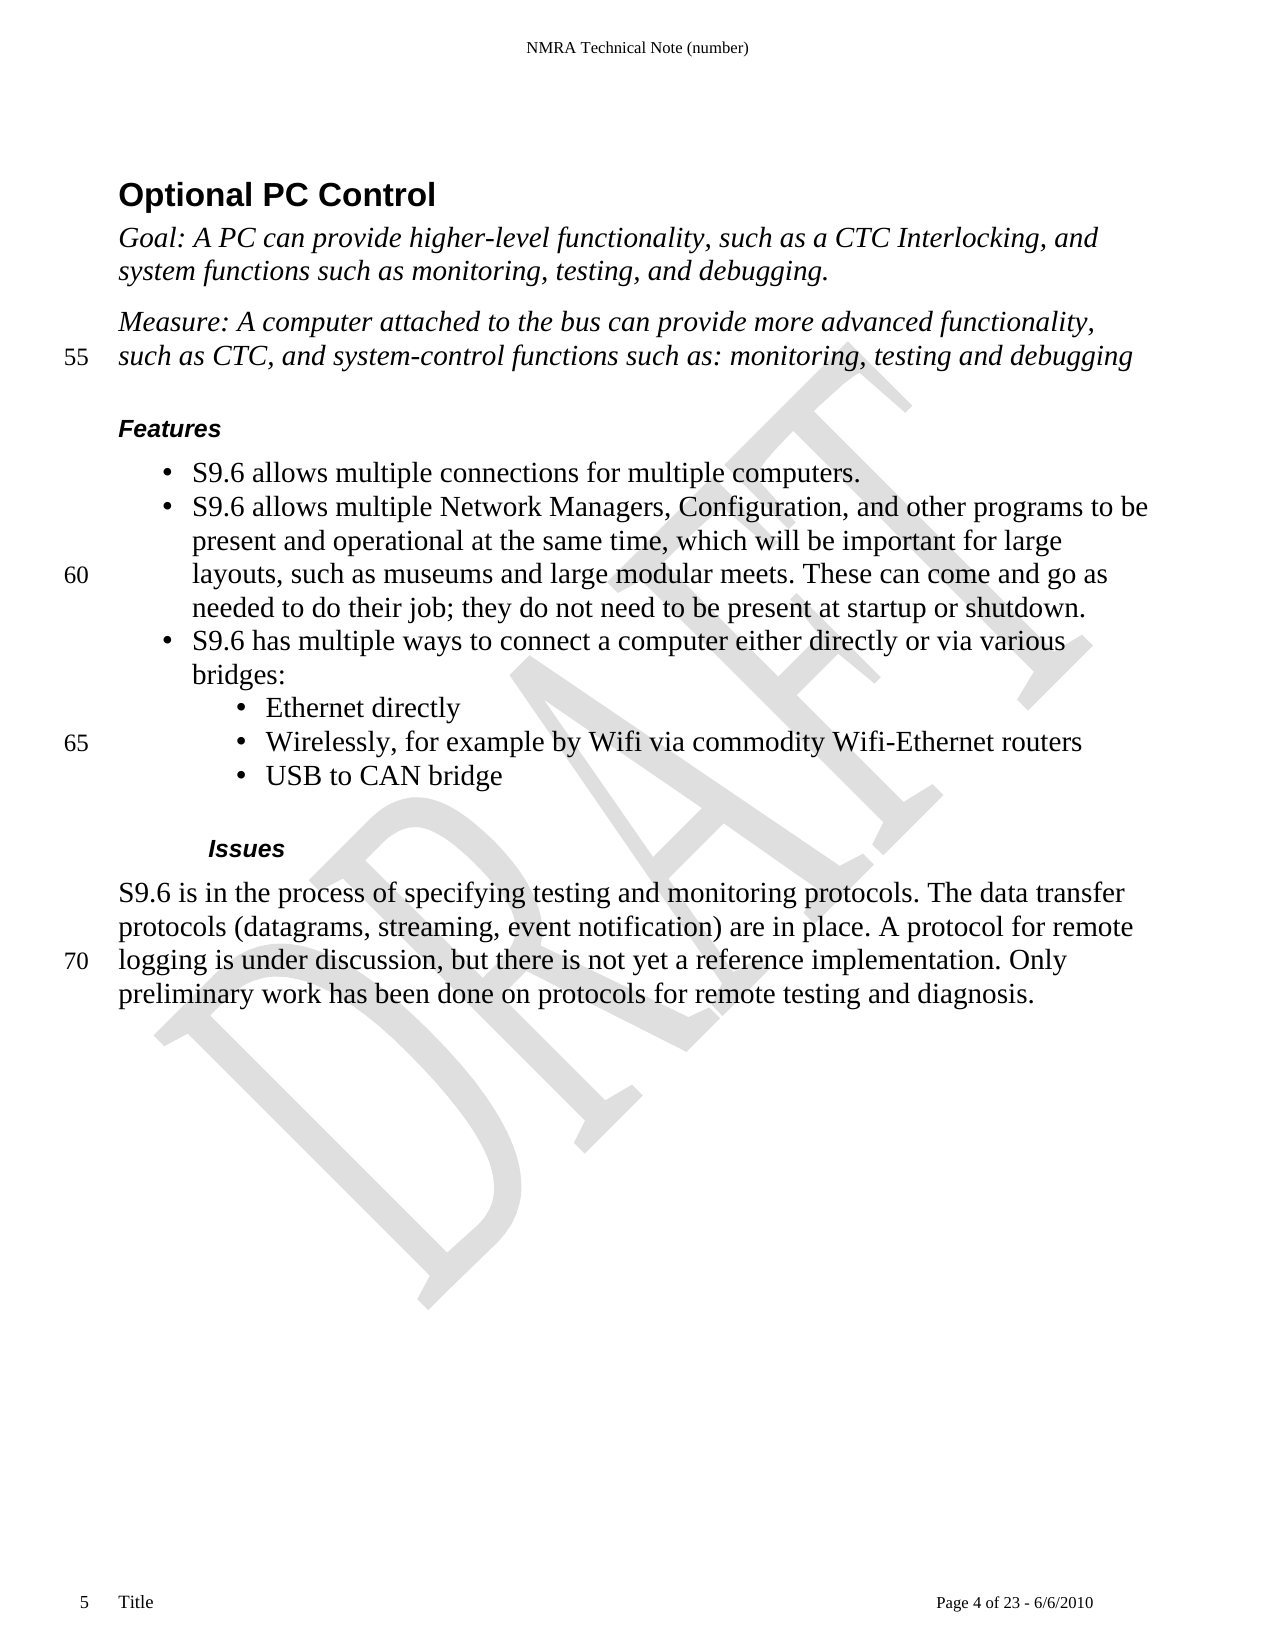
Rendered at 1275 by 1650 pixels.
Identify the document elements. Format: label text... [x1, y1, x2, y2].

subtitle [638, 834, 675, 856]
subtitle [783, 432, 804, 443]
list [798, 690, 1157, 724]
subtitle [366, 834, 473, 863]
subtitle [818, 414, 1157, 443]
text S9.6 is in the process of specifying testing and monitoring protocols. The data transfer protocols (datagrams, streaming, event notification) are in place. A protocol for remote logging is under discussion, but there is not yet a reference implementation. Only preliminary work has been done on protocols for remote testing and diagnosis. [523, 875, 721, 1009]
list [547, 703, 577, 724]
text S9.6 is in the process of specifying testing and monitoring protocols. The data transfer protocols (datagrams, streaming, event notification) are in place. A protocol for remote logging is under discussion, but there is not yet a reference implementation. Only preliminary work has been done on protocols for remote testing and diagnosis. [118, 875, 472, 1009]
list S9.6 allows multiple connections for multiple computers. [859, 455, 1157, 489]
list S9.6 has multiple ways to connect a computer either directly or via various bridges: [1027, 623, 1157, 690]
list Wirelessly, for example by Wifi via commodity Wifi-Ethernet routers [827, 724, 1157, 758]
text Measure: A computer attached to the bus can provide more advanced functionality, such as CTC, and system-control functions such as: monitoring, testing and debugging [118, 304, 1157, 372]
list Wirelessly, for example by Wifi via commodity Wifi-Ethernet routers [633, 724, 818, 758]
text Goal: A PC can provide higher-level functionality, such as a CTC Interlocking, and system functions such as monitoring, testing, and debugging. [118, 220, 1157, 287]
list Ethernet directly [236, 690, 542, 724]
list USB to CAN bridge [236, 758, 588, 791]
subtitle [686, 834, 778, 863]
list S9.6 allows multiple Network Managers, Configuration, and other programs to be present and operational at the same time, which will be important for large layouts, such as museums and large modular meets. These can come and go as needed to do their job; they do not need to be present at startup or shutdown. [162, 489, 699, 623]
subtitle Issues [118, 834, 353, 863]
text S9.6 is in the process of specifying testing and monitoring protocols. The data transfer protocols (datagrams, streaming, event notification) are in place. A protocol for remote logging is under discussion, but there is not yet a reference implementation. Only preliminary work has been done on protocols for remote testing and diagnosis. [670, 875, 1157, 1009]
list [683, 758, 851, 791]
list Wirelessly, for example by Wifi via commodity Wifi-Ethernet routers [236, 724, 565, 758]
list [583, 690, 784, 724]
subtitle [795, 834, 1157, 863]
list S9.6 allows multiple Network Managers, Configuration, and other programs to be present and operational at the same time, which will be important for large layouts, such as museums and large modular meets. These can come and go as needed to do their job; they do not need to be present at startup or shutdown. [893, 489, 1157, 623]
list S9.6 allows multiple Network Managers, Configuration, and other programs to be present and operational at the same time, which will be important for large layouts, such as museums and large modular meets. These can come and go as needed to do their job; they do not need to be present at startup or shutdown. [665, 489, 984, 623]
list S9.6 allows multiple connections for multiple computers. [761, 455, 850, 489]
list S9.6 has multiple ways to connect a computer either directly or via various bridges: [162, 623, 750, 690]
list [586, 758, 675, 791]
subtitle Optional PC Control [118, 175, 1157, 213]
text S9.6 is in the process of specifying testing and monitoring protocols. The data transfer protocols (datagrams, streaming, event notification) are in place. A protocol for remote logging is under discussion, but there is not yet a reference implementation. Only preliminary work has been done on protocols for remote testing and diagnosis. [381, 875, 514, 977]
list S9.6 has multiple ways to connect a computer either directly or via various bridges: [803, 623, 1033, 690]
list S9.6 allows multiple connections for multiple computers. [162, 455, 747, 489]
list Wirelessly, for example by Wifi via commodity Wifi-Ethernet routers [562, 724, 627, 758]
subtitle [488, 834, 638, 863]
list S9.6 has multiple ways to connect a computer either directly or via various bridges: [726, 623, 818, 675]
list [861, 758, 1157, 791]
subtitle Features [118, 414, 774, 443]
